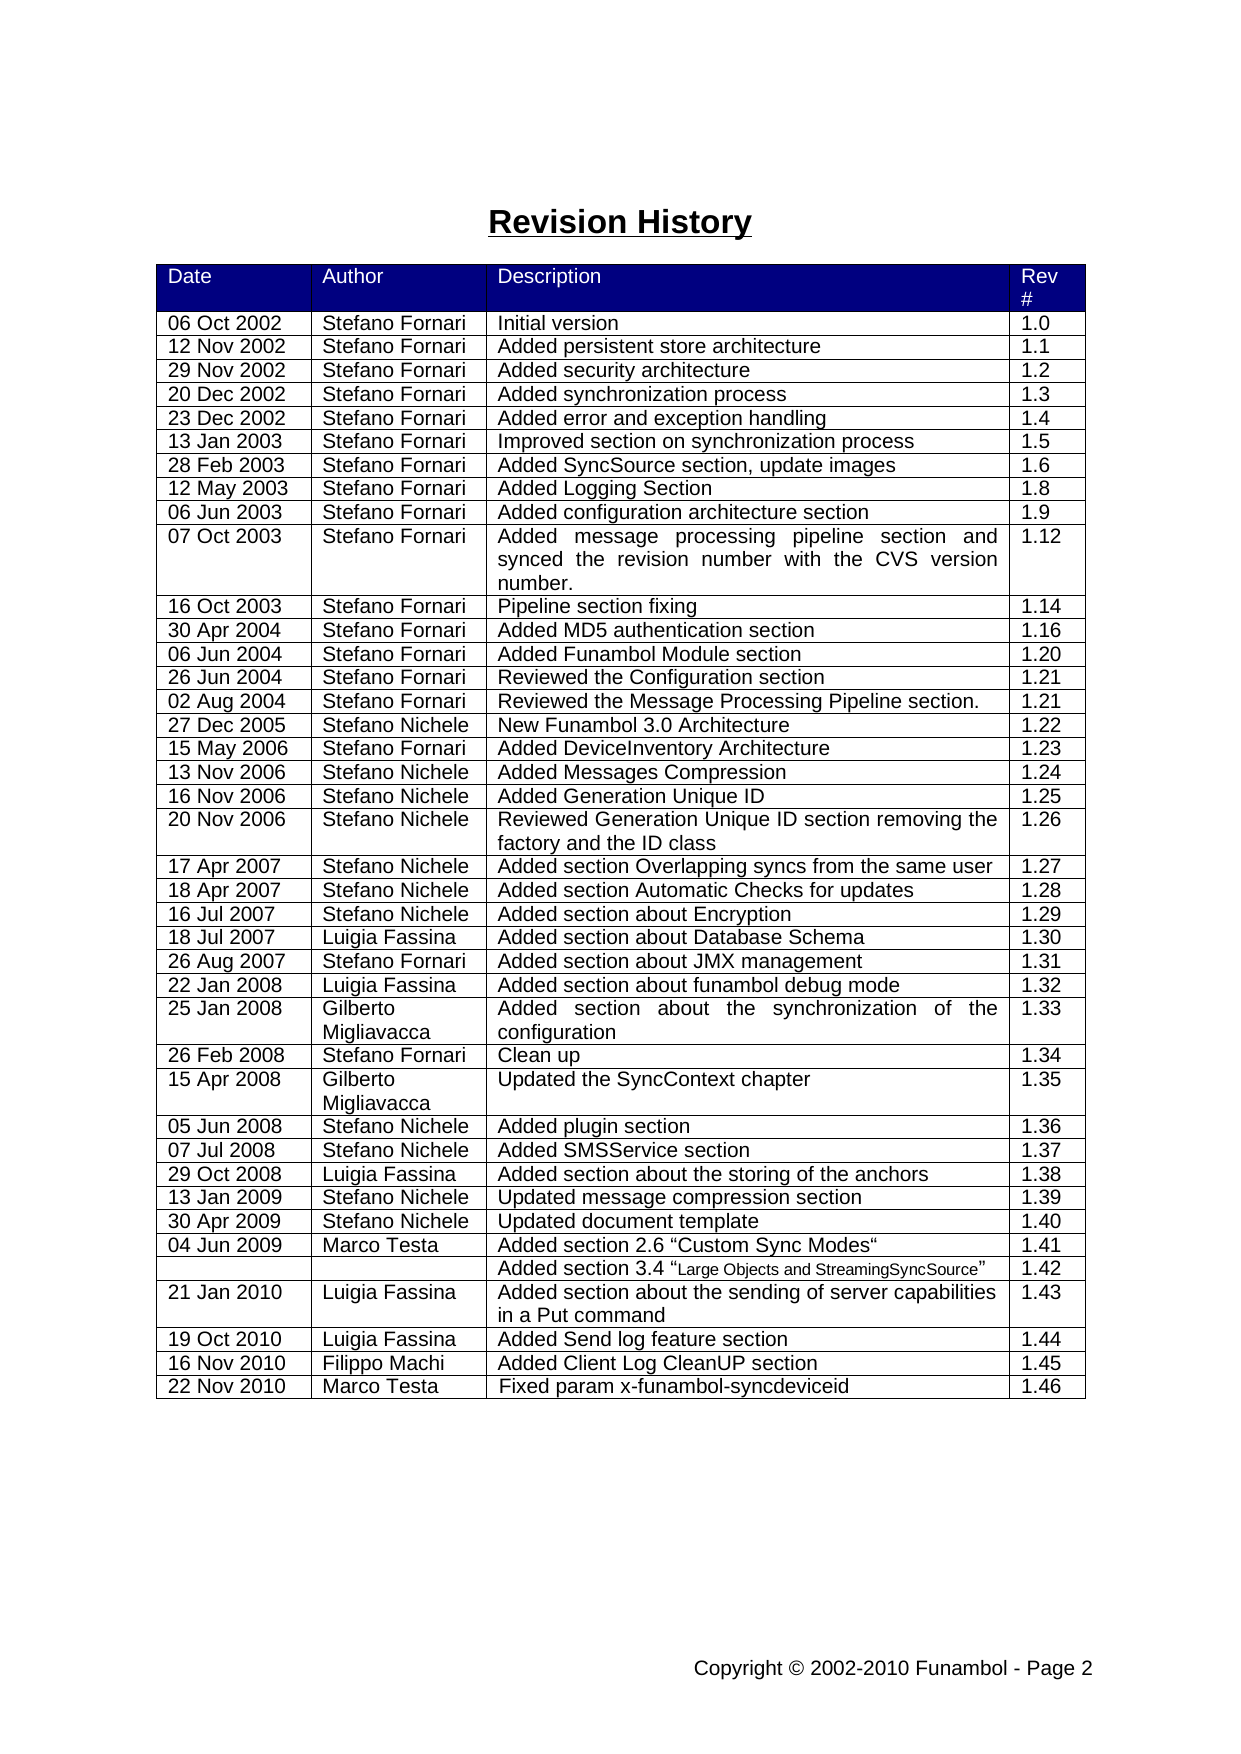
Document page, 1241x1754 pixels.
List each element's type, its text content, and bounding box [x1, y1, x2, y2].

table_cell 16 Nov 2006 [157, 785, 311, 808]
table_cell 30 Apr 2004 [157, 619, 311, 642]
table_cell 22 Jan 2008 [157, 974, 311, 997]
table_cell Added SyncSource section, update images [487, 454, 1009, 477]
table_cell Stefano Fornari [312, 1045, 486, 1068]
table_cell Added section Overlapping syncs from the same user [487, 856, 1009, 878]
table_header Date [157, 265, 311, 311]
table_cell Stefano Fornari [312, 478, 486, 500]
table_cell Reviewed the Message Processing Pipeline section. [487, 690, 1009, 713]
table_cell 16 Oct 2003 [157, 596, 311, 618]
table_cell 06 Oct 2002 [157, 312, 311, 335]
table_cell Stefano Fornari [312, 407, 486, 429]
table_cell 15 Apr 2008 [157, 1069, 311, 1115]
table_cell 1.4 [1010, 407, 1085, 429]
table_cell 07 Oct 2003 [157, 525, 311, 595]
table_cell Added section about funambol debug mode [487, 974, 1009, 997]
table_cell 1.42 [1010, 1257, 1085, 1280]
table_cell Stefano Fornari [312, 501, 486, 524]
table_cell 1.33 [1010, 998, 1085, 1044]
table_cell Stefano Fornari [312, 312, 486, 335]
table_cell 02 Aug 2004 [157, 690, 311, 713]
table_cell Marco Testa [312, 1376, 486, 1398]
table_cell Stefano Nichele [312, 903, 486, 926]
table_cell 23 Dec 2002 [157, 407, 311, 429]
table_cell Stefano Fornari [312, 596, 486, 618]
table_cell 26 Aug 2007 [157, 950, 311, 973]
table_cell 04 Jun 2009 [157, 1234, 311, 1256]
table_cell 1.46 [1010, 1376, 1085, 1398]
table_cell Added Send log feature section [487, 1328, 1009, 1351]
table_cell 21 Jan 2010 [157, 1281, 311, 1327]
table_cell Luigia Fassina [312, 1163, 486, 1186]
table_cell Stefano Fornari [312, 738, 486, 760]
table_cell [157, 1257, 311, 1280]
table_cell Reviewed the Configuration section [487, 667, 1009, 689]
table_cell Updated message compression section [487, 1187, 1009, 1209]
table_cell 1.0 [1010, 312, 1085, 335]
table_cell Updated the SyncContext chapter [487, 1069, 1009, 1115]
table_cell 1.6 [1010, 454, 1085, 477]
table_cell 1.25 [1010, 785, 1085, 808]
table_cell Added Generation Unique ID [487, 785, 1009, 808]
table_cell Added Logging Section [487, 478, 1009, 500]
table_cell Stefano Fornari [312, 950, 486, 973]
table_cell 1.3 [1010, 383, 1085, 406]
table_cell Added persistent store architecture [487, 336, 1009, 359]
table_cell Added section 2.6 “Custom Sync Modes“ [487, 1234, 1009, 1256]
table_cell Luigia Fassina [312, 1281, 486, 1327]
table_cell 1.16 [1010, 619, 1085, 642]
table_cell 1.27 [1010, 856, 1085, 878]
table_cell 1.39 [1010, 1187, 1085, 1209]
table_cell Added section about the synchronization of the configuration [487, 998, 1009, 1044]
table_cell 1.12 [1010, 525, 1085, 595]
table_header Rev # [1010, 265, 1085, 311]
table_cell 1.43 [1010, 1281, 1085, 1327]
table_cell Gilberto Migliavacca [312, 998, 486, 1044]
table_cell 17 Apr 2007 [157, 856, 311, 878]
table_cell 1.1 [1010, 336, 1085, 359]
table_cell Added plugin section [487, 1116, 1009, 1138]
table_header Description [487, 265, 1009, 311]
table_cell 18 Jul 2007 [157, 927, 311, 949]
table_cell 1.24 [1010, 761, 1085, 784]
table_cell 20 Dec 2002 [157, 383, 311, 406]
table_cell 1.44 [1010, 1328, 1085, 1351]
table_cell Reviewed Generation Unique ID section removing the factory and the ID class [487, 809, 1009, 855]
table_cell 05 Jun 2008 [157, 1116, 311, 1138]
table_cell 1.29 [1010, 903, 1085, 926]
table_cell Added MD5 authentication section [487, 619, 1009, 642]
table_cell 26 Jun 2004 [157, 667, 311, 689]
table_cell Gilberto Migliavacca [312, 1069, 486, 1115]
table_cell Added Client Log CleanUP section [487, 1352, 1009, 1375]
table_cell Fixed param x-funambol-syncdeviceid [487, 1376, 1009, 1398]
table_cell Added configuration architecture section [487, 501, 1009, 524]
table_cell 16 Nov 2010 [157, 1352, 311, 1375]
table_cell 22 Nov 2010 [157, 1376, 311, 1398]
table_cell Stefano Fornari [312, 667, 486, 689]
table_cell Stefano Fornari [312, 690, 486, 713]
table_cell Stefano Nichele [312, 879, 486, 902]
table_cell 1.31 [1010, 950, 1085, 973]
table_cell 13 Jan 2003 [157, 430, 311, 453]
table_cell 1.2 [1010, 360, 1085, 382]
table_cell Stefano Fornari [312, 383, 486, 406]
table_cell 13 Jan 2009 [157, 1187, 311, 1209]
table_cell 1.9 [1010, 501, 1085, 524]
table_cell Improved section on synchronization process [487, 430, 1009, 453]
table_cell 19 Oct 2010 [157, 1328, 311, 1351]
table_cell Pipeline section fixing [487, 596, 1009, 618]
table_cell 28 Feb 2003 [157, 454, 311, 477]
table_cell Luigia Fassina [312, 974, 486, 997]
table_cell Added message processing pipeline section and synced the revision number with the CVS version number. [487, 525, 1009, 595]
table_cell 1.23 [1010, 738, 1085, 760]
table_cell 12 May 2003 [157, 478, 311, 500]
table_cell Stefano Nichele [312, 1210, 486, 1233]
table_cell Updated document template [487, 1210, 1009, 1233]
table_cell 26 Feb 2008 [157, 1045, 311, 1068]
table_cell 15 May 2006 [157, 738, 311, 760]
table_cell Stefano Nichele [312, 761, 486, 784]
table_cell 1.34 [1010, 1045, 1085, 1068]
table_cell Stefano Nichele [312, 714, 486, 737]
table_cell Added section 3.4 “Large Objects and StreamingSyncSource” [487, 1257, 1009, 1280]
table_cell Added error and exception handling [487, 407, 1009, 429]
table_cell 25 Jan 2008 [157, 998, 311, 1044]
table_cell 1.22 [1010, 714, 1085, 737]
table_cell 1.21 [1010, 667, 1085, 689]
table_cell Added section Automatic Checks for updates [487, 879, 1009, 902]
table_cell Filippo Machi [312, 1352, 486, 1375]
table_cell 12 Nov 2002 [157, 336, 311, 359]
table_cell 20 Nov 2006 [157, 809, 311, 855]
table_cell Added section about the storing of the anchors [487, 1163, 1009, 1186]
table_cell 1.14 [1010, 596, 1085, 618]
table_cell 1.38 [1010, 1163, 1085, 1186]
table_cell Added section about Database Schema [487, 927, 1009, 949]
table_cell 06 Jun 2003 [157, 501, 311, 524]
table_cell Stefano Fornari [312, 360, 486, 382]
table_cell Marco Testa [312, 1234, 486, 1256]
table_cell Added section about Encryption [487, 903, 1009, 926]
table_cell Added Funambol Module section [487, 643, 1009, 666]
table_cell 1.30 [1010, 927, 1085, 949]
table_cell 1.36 [1010, 1116, 1085, 1138]
table_cell Stefano Fornari [312, 454, 486, 477]
table_cell Luigia Fassina [312, 1328, 486, 1351]
table_cell 1.35 [1010, 1069, 1085, 1115]
table_cell 06 Jun 2004 [157, 643, 311, 666]
table_cell 29 Oct 2008 [157, 1163, 311, 1186]
table_cell 16 Jul 2007 [157, 903, 311, 926]
table_cell Stefano Fornari [312, 336, 486, 359]
table_cell Stefano Nichele [312, 1187, 486, 1209]
table_cell 1.32 [1010, 974, 1085, 997]
text Revision History [148, 203, 1092, 241]
table_cell 18 Apr 2007 [157, 879, 311, 902]
table_cell 1.41 [1010, 1234, 1085, 1256]
table_cell Stefano Nichele [312, 1139, 486, 1162]
table_cell 1.20 [1010, 643, 1085, 666]
table_cell Added section about JMX management [487, 950, 1009, 973]
table_cell Stefano Nichele [312, 856, 486, 878]
table_cell 1.5 [1010, 430, 1085, 453]
table_cell Stefano Fornari [312, 643, 486, 666]
table_cell Initial version [487, 312, 1009, 335]
table_cell 1.40 [1010, 1210, 1085, 1233]
table_cell 1.37 [1010, 1139, 1085, 1162]
table_cell Stefano Nichele [312, 809, 486, 855]
table_cell Added security architecture [487, 360, 1009, 382]
table_cell Stefano Fornari [312, 525, 486, 595]
table_cell 07 Jul 2008 [157, 1139, 311, 1162]
table_header Author [312, 265, 486, 311]
table_cell Luigia Fassina [312, 927, 486, 949]
table_cell 1.26 [1010, 809, 1085, 855]
table_cell 1.8 [1010, 478, 1085, 500]
table_cell [312, 1257, 486, 1280]
table_cell 27 Dec 2005 [157, 714, 311, 737]
table_cell Stefano Fornari [312, 619, 486, 642]
table_cell Added synchronization process [487, 383, 1009, 406]
table_cell Added section about the sending of server capabilities in a Put command [487, 1281, 1009, 1327]
table_cell New Funambol 3.0 Architecture [487, 714, 1009, 737]
table_cell Clean up [487, 1045, 1009, 1068]
table_cell 1.21 [1010, 690, 1085, 713]
table_cell 13 Nov 2006 [157, 761, 311, 784]
table_cell 1.45 [1010, 1352, 1085, 1375]
table_cell Stefano Nichele [312, 785, 486, 808]
table_cell Stefano Fornari [312, 430, 486, 453]
table_cell Added SMSService section [487, 1139, 1009, 1162]
table_cell Added Messages Compression [487, 761, 1009, 784]
table_cell Stefano Nichele [312, 1116, 486, 1138]
table_cell 30 Apr 2009 [157, 1210, 311, 1233]
table_cell Added DeviceInventory Architecture [487, 738, 1009, 760]
table_cell 29 Nov 2002 [157, 360, 311, 382]
table_cell 1.28 [1010, 879, 1085, 902]
